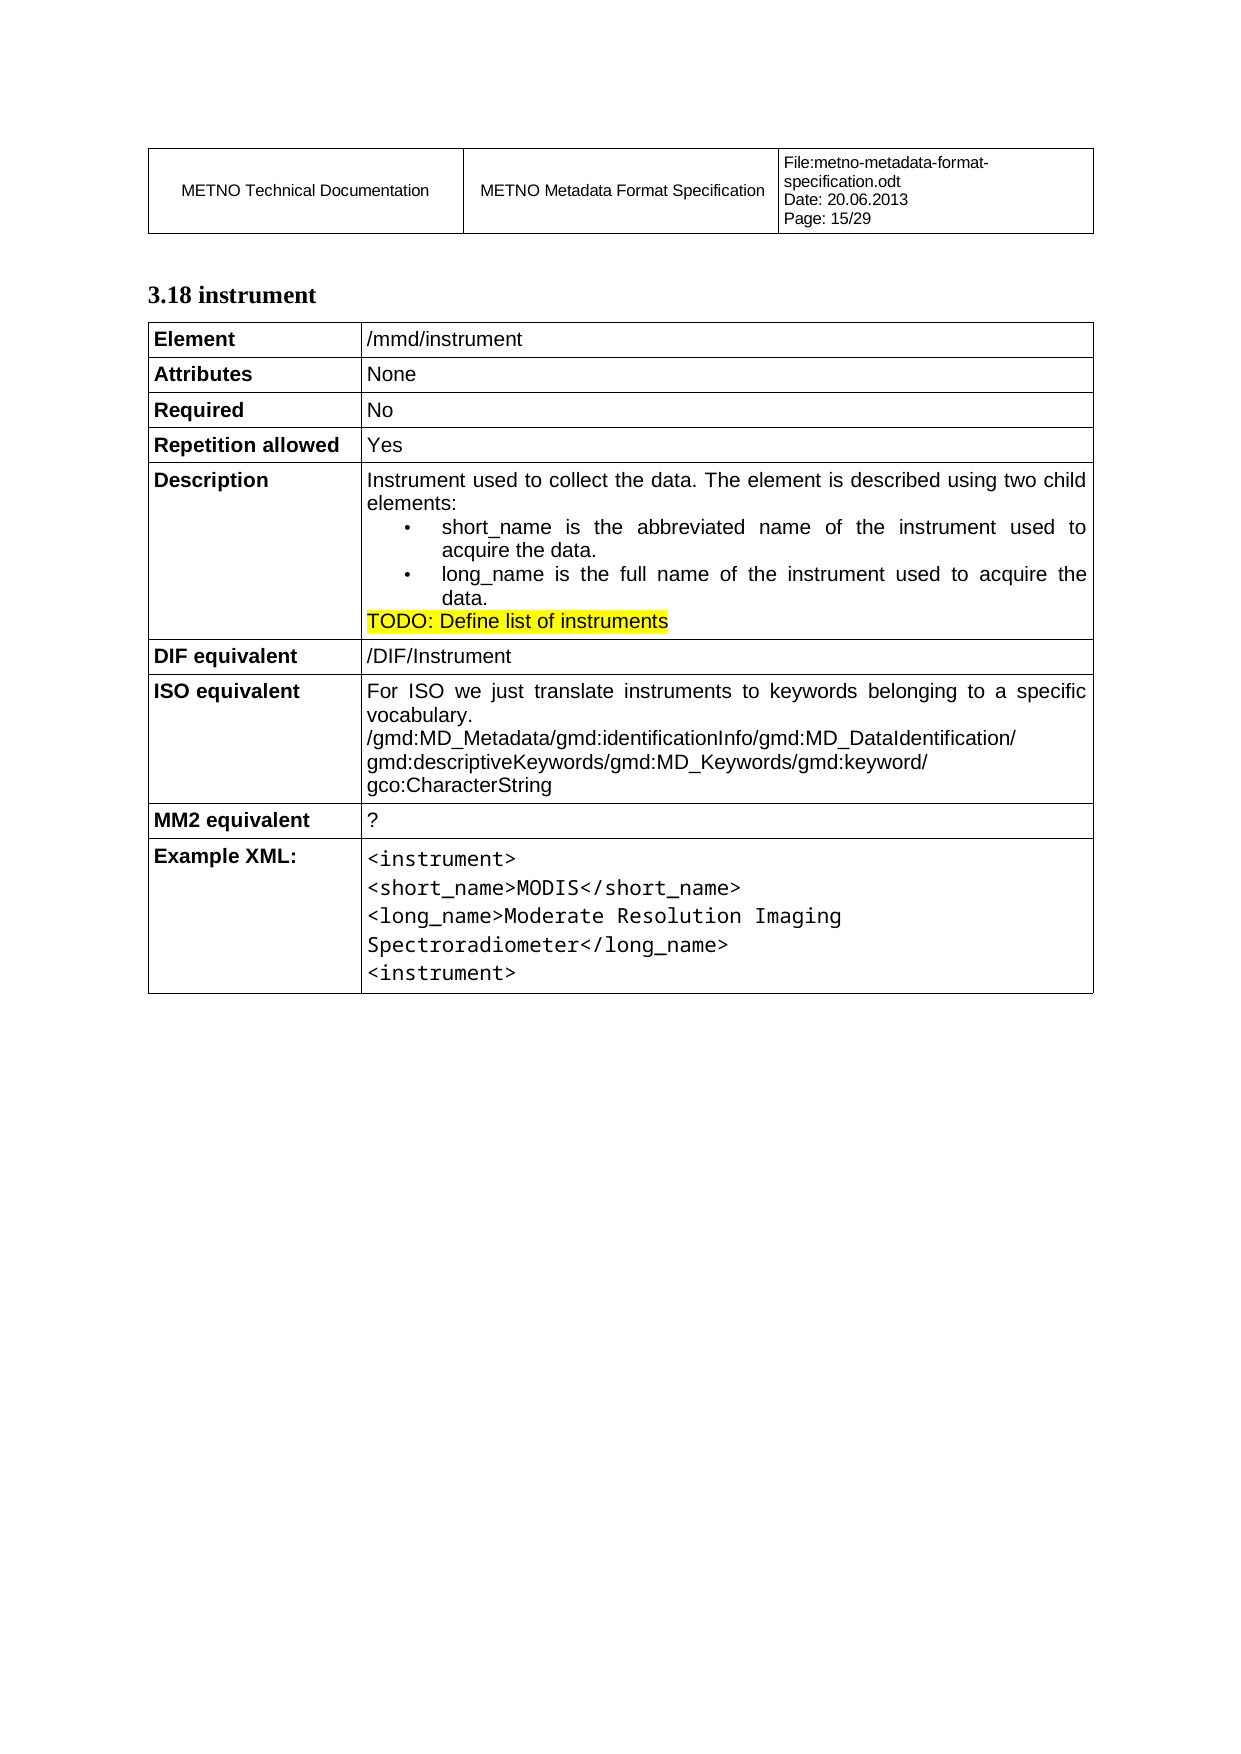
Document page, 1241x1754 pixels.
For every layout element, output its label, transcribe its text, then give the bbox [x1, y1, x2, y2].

table_cell <instrument> <short_name>MODIS</short_name> <long_name>Moderate Resolution Imaging Spectroradiometer</long_name> <instrument> [362, 839, 1093, 993]
table_cell No [362, 393, 1093, 427]
table_cell ISO equivalent [149, 675, 361, 803]
table_header Element [149, 323, 361, 357]
table_cell MM2 equivalent [149, 804, 361, 838]
table_cell DIF equivalent [149, 640, 361, 674]
table_cell None [362, 358, 1093, 392]
subtitle instrument [148, 281, 1093, 309]
table_cell Required [149, 393, 361, 427]
table_cell Attributes [149, 358, 361, 392]
table_cell Yes [362, 428, 1093, 462]
table_cell Instrument used to collect the data. The element is described using two child elements: short_name is the abbreviated name of the instrument used to acquire the data. long_name is the full name of the instrument used to acquire the data. TODO: Define list of instruments [362, 463, 1093, 639]
table_cell Description [149, 463, 361, 639]
table_cell /DIF/Instrument [362, 640, 1093, 674]
table_header /mmd/instrument [362, 323, 1093, 357]
table_cell Example XML: [149, 839, 361, 993]
table_cell Repetition allowed [149, 428, 361, 462]
table_cell For ISO we just translate instruments to keywords belonging to a specific vocabulary. /gmd:MD_Metadata/gmd:identificationInfo/gmd:MD_DataIdentification/gmd:descriptiveKeywords/gmd:MD_Keywords/gmd:keyword/gco:CharacterString [362, 675, 1093, 803]
table_cell ? [362, 804, 1093, 838]
